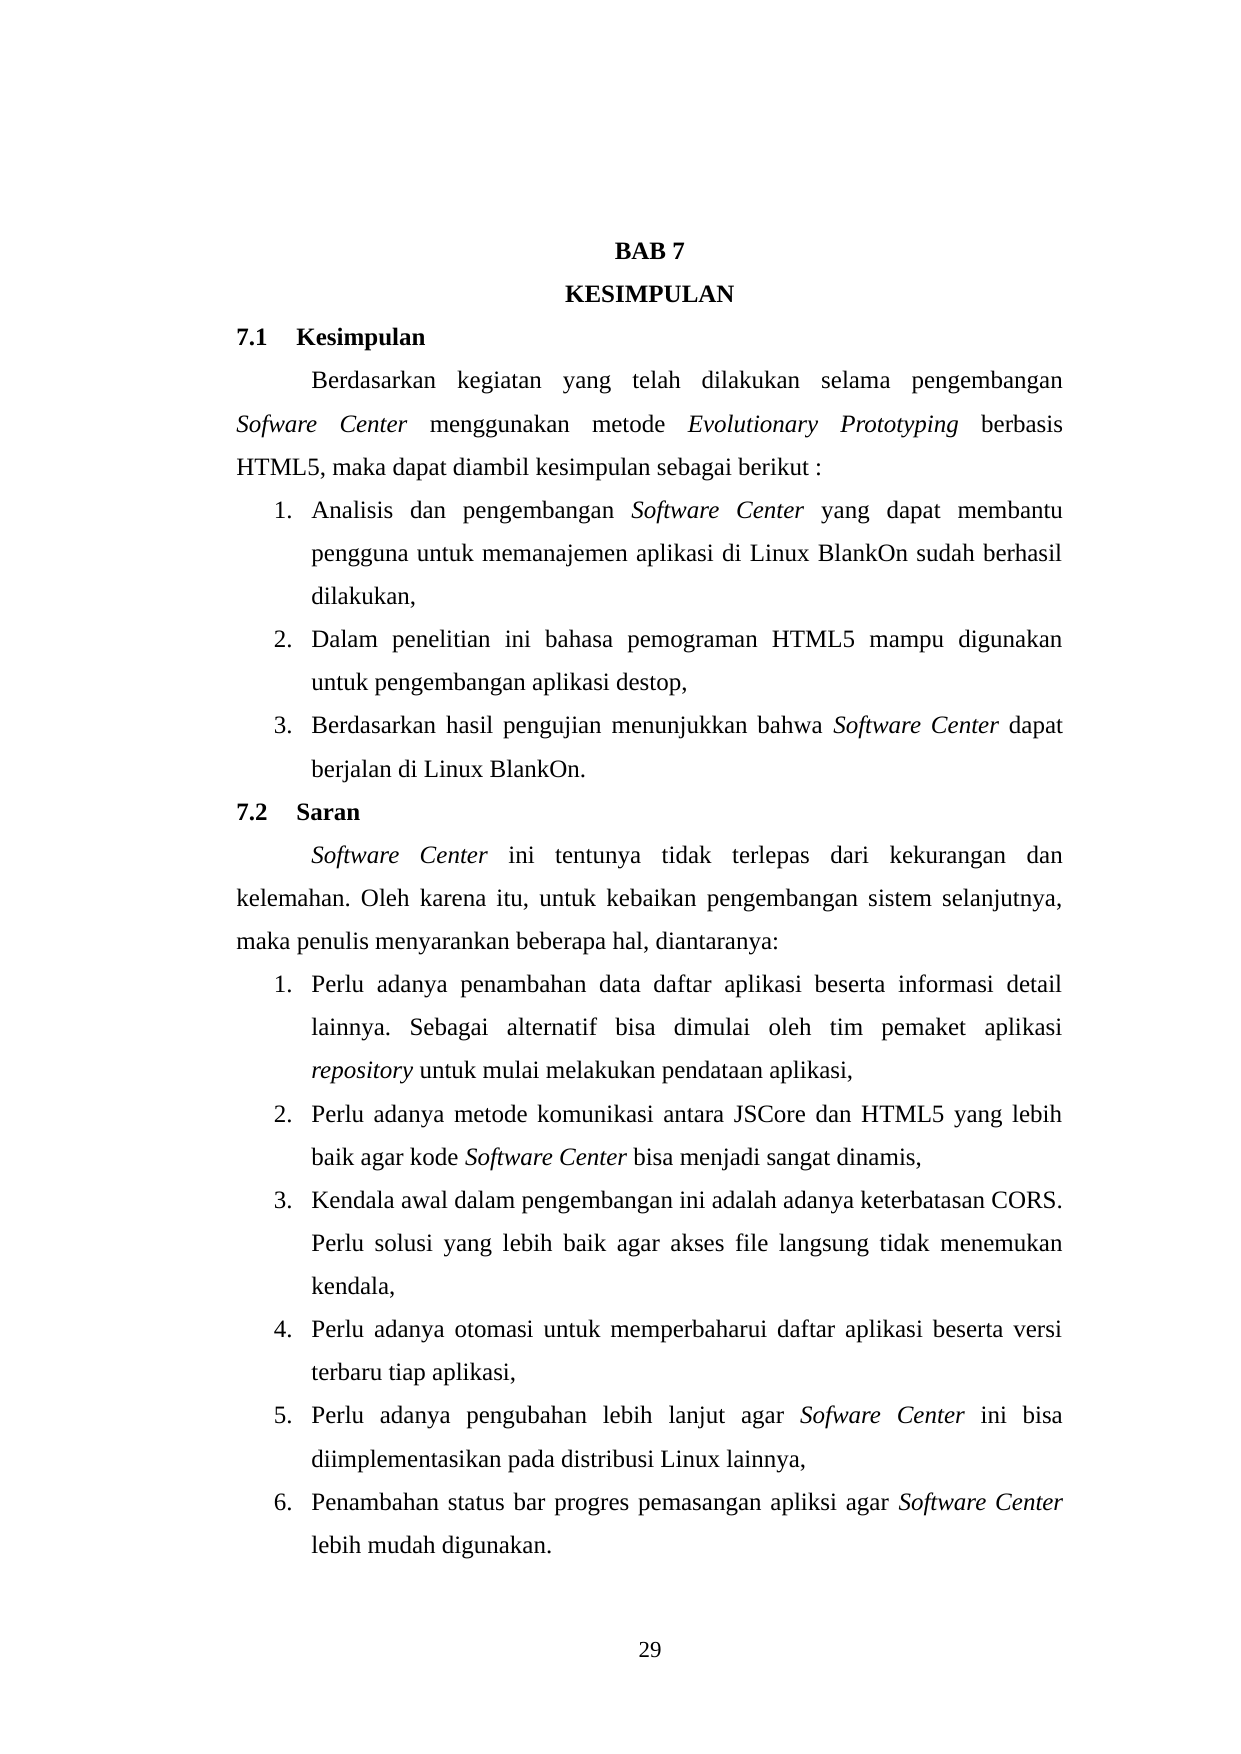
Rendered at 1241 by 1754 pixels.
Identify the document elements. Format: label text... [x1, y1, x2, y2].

list Perlu adanya otomasi untuk memperbaharui daftar aplikasi beserta versi terbaru tiap aplikasi, [274, 1314, 1063, 1386]
subtitle Kesimpulan [236, 322, 1063, 351]
list Berdasarkan hasil pengujian menunjukkan bahwa Software Center dapat berjalan di Linux BlankOn. [274, 711, 1063, 782]
subtitle Kesimpulan [236, 236, 1063, 308]
list Penambahan status bar progres pemasangan apliksi agar Software Center lebih mudah digunakan. [274, 1487, 1063, 1559]
list Perlu adanya penambahan data daftar aplikasi beserta informasi detail lainnya. Sebagai alternatif bisa dimulai oleh tim pemaket aplikasi repository untuk mulai melakukan pendataan aplikasi, [274, 969, 1063, 1084]
list Kendala awal dalam pengembangan ini adalah adanya keterbatasan CORS. Perlu solusi yang lebih baik agar akses file langsung tidak menemukan kendala, [274, 1185, 1063, 1300]
list Perlu adanya metode komunikasi antara JSCore dan HTML5 yang lebih baik agar kode Software Center bisa menjadi sangat dinamis, [274, 1099, 1063, 1171]
text Software Center ini tentunya tidak terlepas dari kekurangan dan kelemahan. Oleh karena itu, untuk kebaikan pengembangan sistem selanjutnya, maka penulis menyarankan beberapa hal, diantaranya: [236, 840, 1063, 955]
list Perlu adanya pengubahan lebih lanjut agar Sofware Center ini bisa diimplementasikan pada distribusi Linux lainnya, [274, 1401, 1063, 1472]
list Dalam penelitian ini bahasa pemograman HTML5 mampu digunakan untuk pengembangan aplikasi destop, [274, 624, 1063, 696]
list Analisis dan pengembangan Software Center yang dapat membantu pengguna untuk memanajemen aplikasi di Linux BlankOn sudah berhasil dilakukan, [274, 495, 1063, 610]
text Berdasarkan kegiatan yang telah dilakukan selama pengembangan Sofware Center menggunakan metode Evolutionary Prototyping berbasis HTML5, maka dapat diambil kesimpulan sebagai berikut : [236, 366, 1063, 481]
subtitle Saran [236, 797, 1063, 826]
